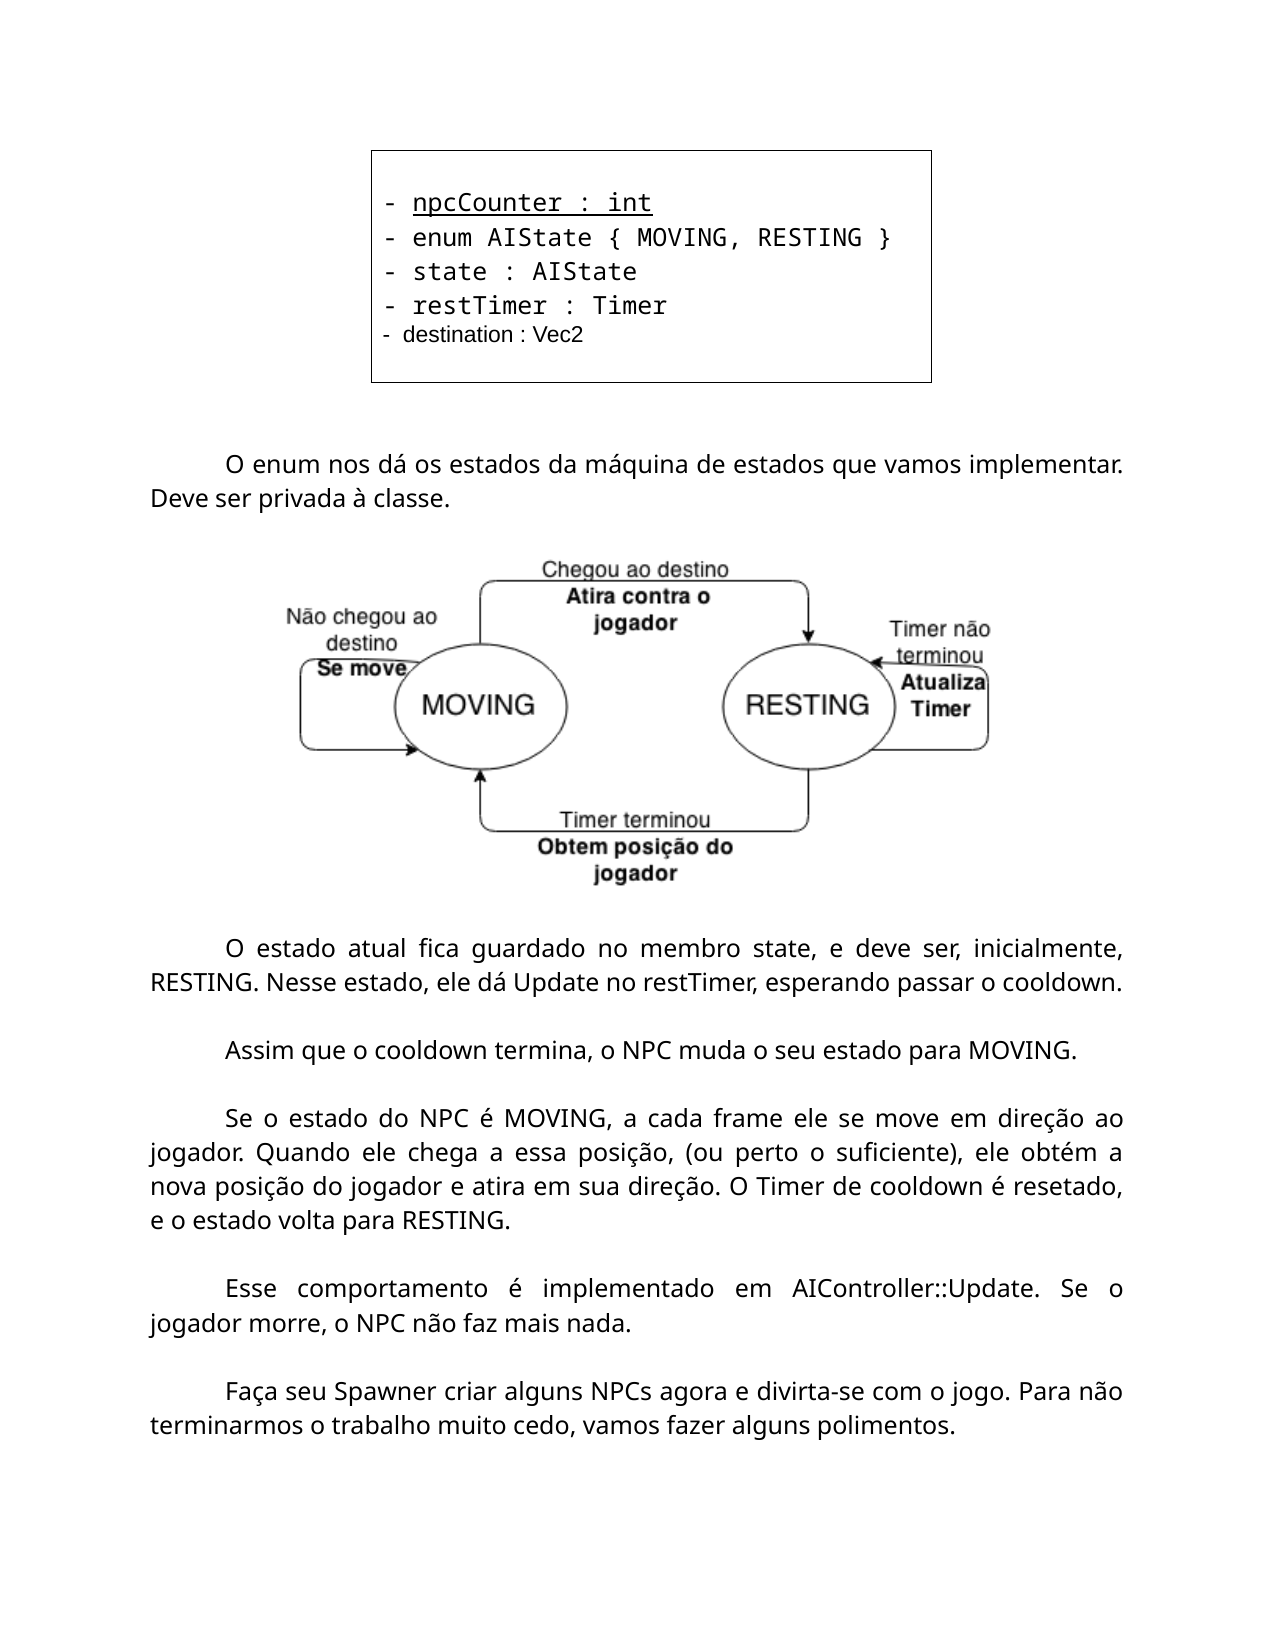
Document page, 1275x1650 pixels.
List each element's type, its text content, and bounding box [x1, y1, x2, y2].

text Se o estado do NPC é MOVING, a cada frame ele se move em direção ao jogador. Quando ele chega a essa posição, (ou perto o suficiente), ele obtém a nova posição do jogador e atira em sua direção. O Timer de cooldown é resetado, e o estado volta para RESTING. [150, 1101, 1125, 1237]
text O enum nos dá os estados da máquina de estados que vamos implementar. Deve ser privada à classe. [150, 447, 1125, 515]
table_cell - npcCounter : int - enum AIState { MOVING, RESTING } - state : AIState - restTimer : Timer - destination : Vec2 [372, 151, 931, 382]
text Esse comportamento é implementado em AIController::Update. Se o jogador morre, o NPC não faz mais nada. [150, 1271, 1125, 1339]
text Faça seu Spawner criar alguns NPCs agora e divirta-se com o jogo. Para não terminarmos o trabalho muito cedo, vamos fazer alguns polimentos. [150, 1373, 1125, 1441]
text Assim que o cooldown termina, o NPC muda o seu estado para MOVING. [150, 1033, 1125, 1067]
text O estado atual fica guardado no membro state, e deve ser, inicialmente, RESTING. Nesse estado, ele dá Update no restTimer, esperando passar o cooldown. [150, 931, 1125, 999]
picture [253, 549, 1022, 931]
